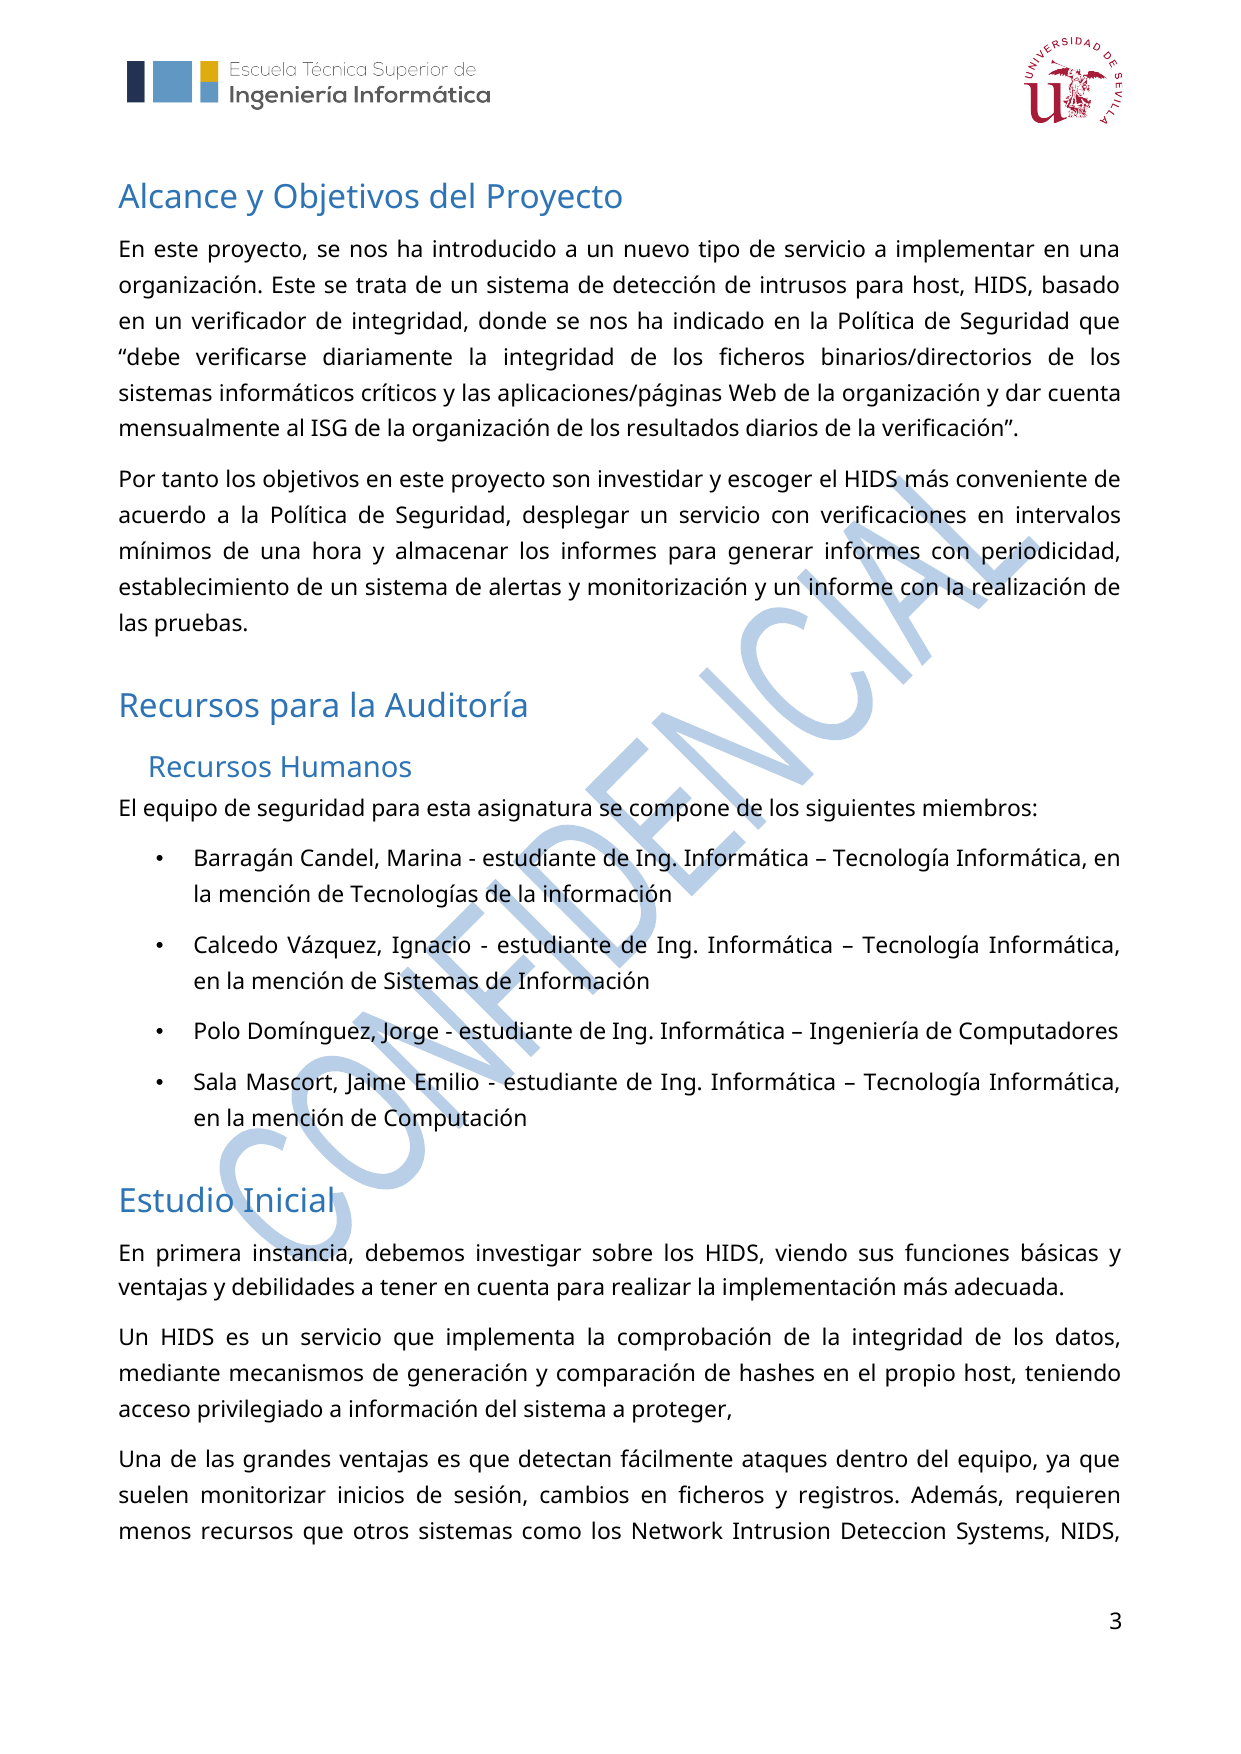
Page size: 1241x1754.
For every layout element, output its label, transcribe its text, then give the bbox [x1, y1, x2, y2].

list Calcedo Vázquez, Ignacio - estudiante de Ing. Informática – Tecnología Informática, en la mención de Sistemas de Información [447, 929, 592, 996]
text El equipo de seguridad para esta asignatura se compone de los siguientes miembros: [739, 792, 1122, 823]
list Barragán Candel, Marina - estudiante de Ing. Informática – Tecnología Informática, en la mención de Tecnologías de la información [537, 842, 640, 909]
list Polo Domínguez, Jorge - estudiante de Ing. Informática – Ingeniería de Computadores [509, 1015, 1122, 1046]
list Sala Mascort, Jaime Emilio - estudiante de Ing. Informática – Tecnología Informática, en la mención de Computación [156, 1066, 304, 1133]
text El equipo de seguridad para esta asignatura se compone de los siguientes miembros: [668, 792, 750, 823]
list Barragán Candel, Marina - estudiante de Ing. Informática – Tecnología Informática, en la mención de Tecnologías de la información [156, 842, 559, 909]
subtitle Estudio [118, 1177, 245, 1222]
list Calcedo Vázquez, Ignacio - estudiante de Ing. Informática – Tecnología Informática, en la mención de Sistemas de Información [156, 929, 468, 996]
subtitle [770, 682, 857, 724]
text Por tanto los objetivos en este proyecto son investidar y escoger el HIDS más conveniente de acuerdo a la Política de Seguridad, desplegar un servicio con verificaciones en intervalos mínimos de una hora y almacenar los informes para generar informes con periodicidad, establecimiento de un sistema de alertas y monitorización y un informe con la realización de las pruebas. [118, 463, 1122, 638]
subtitle [787, 746, 1122, 786]
list Polo Domínguez, Jorge - estudiante de Ing. Informática – Ingeniería de Computadores [374, 1015, 469, 1046]
subtitle Recursos Humanos [148, 746, 627, 786]
subtitle [723, 682, 795, 727]
list Polo Domínguez, Jorge - estudiante de Ing. Informática – Ingeniería de Computadores [458, 1015, 518, 1046]
subtitle [692, 746, 801, 786]
subtitle [865, 682, 1122, 727]
subtitle Alcance y Objetivos del Proyecto [118, 172, 1122, 218]
text El equipo de seguridad para esta asignatura se compone de los siguientes miembros: [118, 792, 617, 823]
text Una de las grandes ventajas es que detectan fácilmente ataques dentro del equipo, ya que suelen monitorizar inicios de sesión, cambios en ficheros y registros. Además, requieren menos recursos que otros sistemas como los Network Intrusion Deteccion Systems, NIDS, [118, 1443, 1122, 1546]
list Polo Domínguez, Jorge - estudiante de Ing. Informática – Ingeniería de Computadores [156, 1015, 374, 1046]
list Barragán Candel, Marina - estudiante de Ing. Informática – Tecnología Informática, en la mención de Tecnologías de la información [612, 842, 1122, 909]
list Sala Mascort, Jaime Emilio - estudiante de Ing. Informática – Tecnología Informática, en la mención de Computación [307, 1072, 407, 1133]
subtitle Recursos para la Auditoría [118, 682, 749, 727]
list Sala Mascort, Jaime Emilio - estudiante de Ing. Informática – Tecnología Informática, en la mención de Computación [366, 1066, 1122, 1133]
text En primera instancia, debemos investigar sobre los HIDS, viendo sus funciones básicas y ventajas y debilidades a tener en cuenta para realizar la implementación más adecuada. [118, 1237, 1122, 1302]
subtitle [614, 746, 713, 786]
text El equipo de seguridad para esta asignatura se compone de los siguientes miembros: [608, 792, 673, 823]
picture [1024, 37, 1123, 124]
picture [127, 61, 490, 110]
text En este proyecto, se nos ha introducido a un nuevo tipo de servicio a implementar en una organización. Este se trata de un sistema de detección de intrusos para host, HIDS, basado en un verificador de integridad, donde se nos ha indicado en la Política de Seguridad que “debe verificarse diariamente la integridad de los ficheros binarios/directorios de los sistemas informáticos críticos y las aplicaciones/páginas Web de la organización y dar cuenta mensualmente al ISG de la organización de los resultados diarios de la verificación”. [118, 233, 1122, 444]
subtitle Inicial [237, 1177, 1122, 1222]
text Un HIDS es un servicio que implementa la comprobación de la integridad de los datos, mediante mecanismos de generación y comparación de hashes en el propio host, teniendo acceso privilegiado a información del sistema a proteger, [118, 1321, 1122, 1424]
list Calcedo Vázquez, Ignacio - estudiante de Ing. Informática – Tecnología Informática, en la mención de Sistemas de Información [547, 929, 1122, 996]
